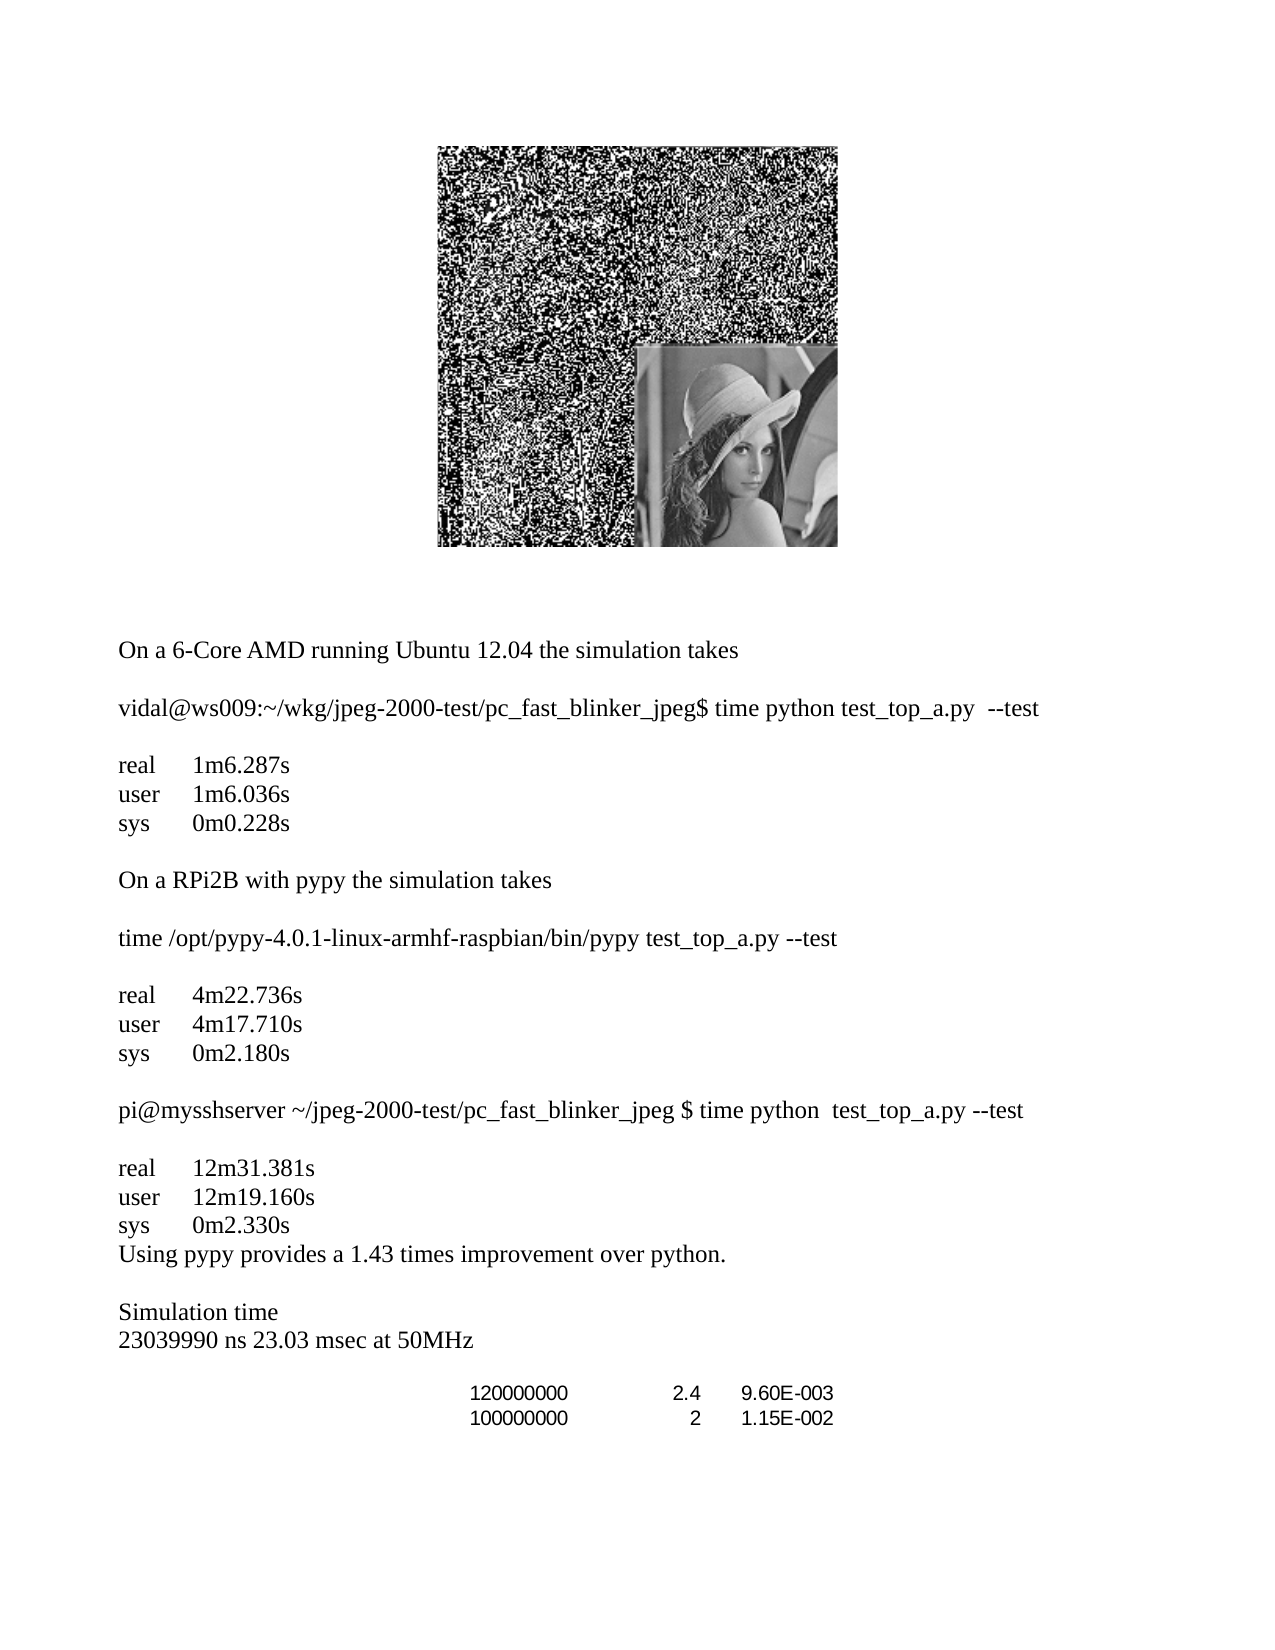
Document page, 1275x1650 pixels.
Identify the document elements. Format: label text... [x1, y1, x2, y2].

text time /opt/pypy-4.0.1-linux-armhf-raspbian/bin/pypy test_top_a.py --test [118, 923, 1157, 952]
text real 4m22.736s [118, 981, 1157, 1009]
text sys 0m2.330s [118, 1211, 1157, 1239]
text sys 0m0.228s [118, 808, 1157, 837]
picture [437, 146, 838, 547]
text user 12m19.160s [118, 1182, 1157, 1211]
text user 4m17.710s [118, 1009, 1157, 1038]
text Using pypy provides a 1.43 times improvement over python. [118, 1239, 1157, 1268]
text On a 6-Core AMD running Ubuntu 12.04 the simulation takes [118, 636, 1157, 664]
text real 1m6.287s [118, 751, 1157, 779]
text real 12m31.381s [118, 1153, 1157, 1182]
text user 1m6.036s [118, 779, 1157, 808]
text pi@mysshserver ~/jpeg-2000-test/pc_fast_blinker_jpeg $ time python test_top_a.py --test [118, 1096, 1157, 1124]
text vidal@ws009:~/wkg/jpeg-2000-test/pc_fast_blinker_jpeg$ time python test_top_a.py --test [118, 693, 1157, 722]
text Simulation time [118, 1297, 1157, 1326]
text 23039990 ns 23.03 msec at 50MHz [118, 1326, 1157, 1354]
text sys 0m2.180s [118, 1038, 1157, 1067]
text On a RPi2B with pypy the simulation takes [118, 866, 1157, 894]
